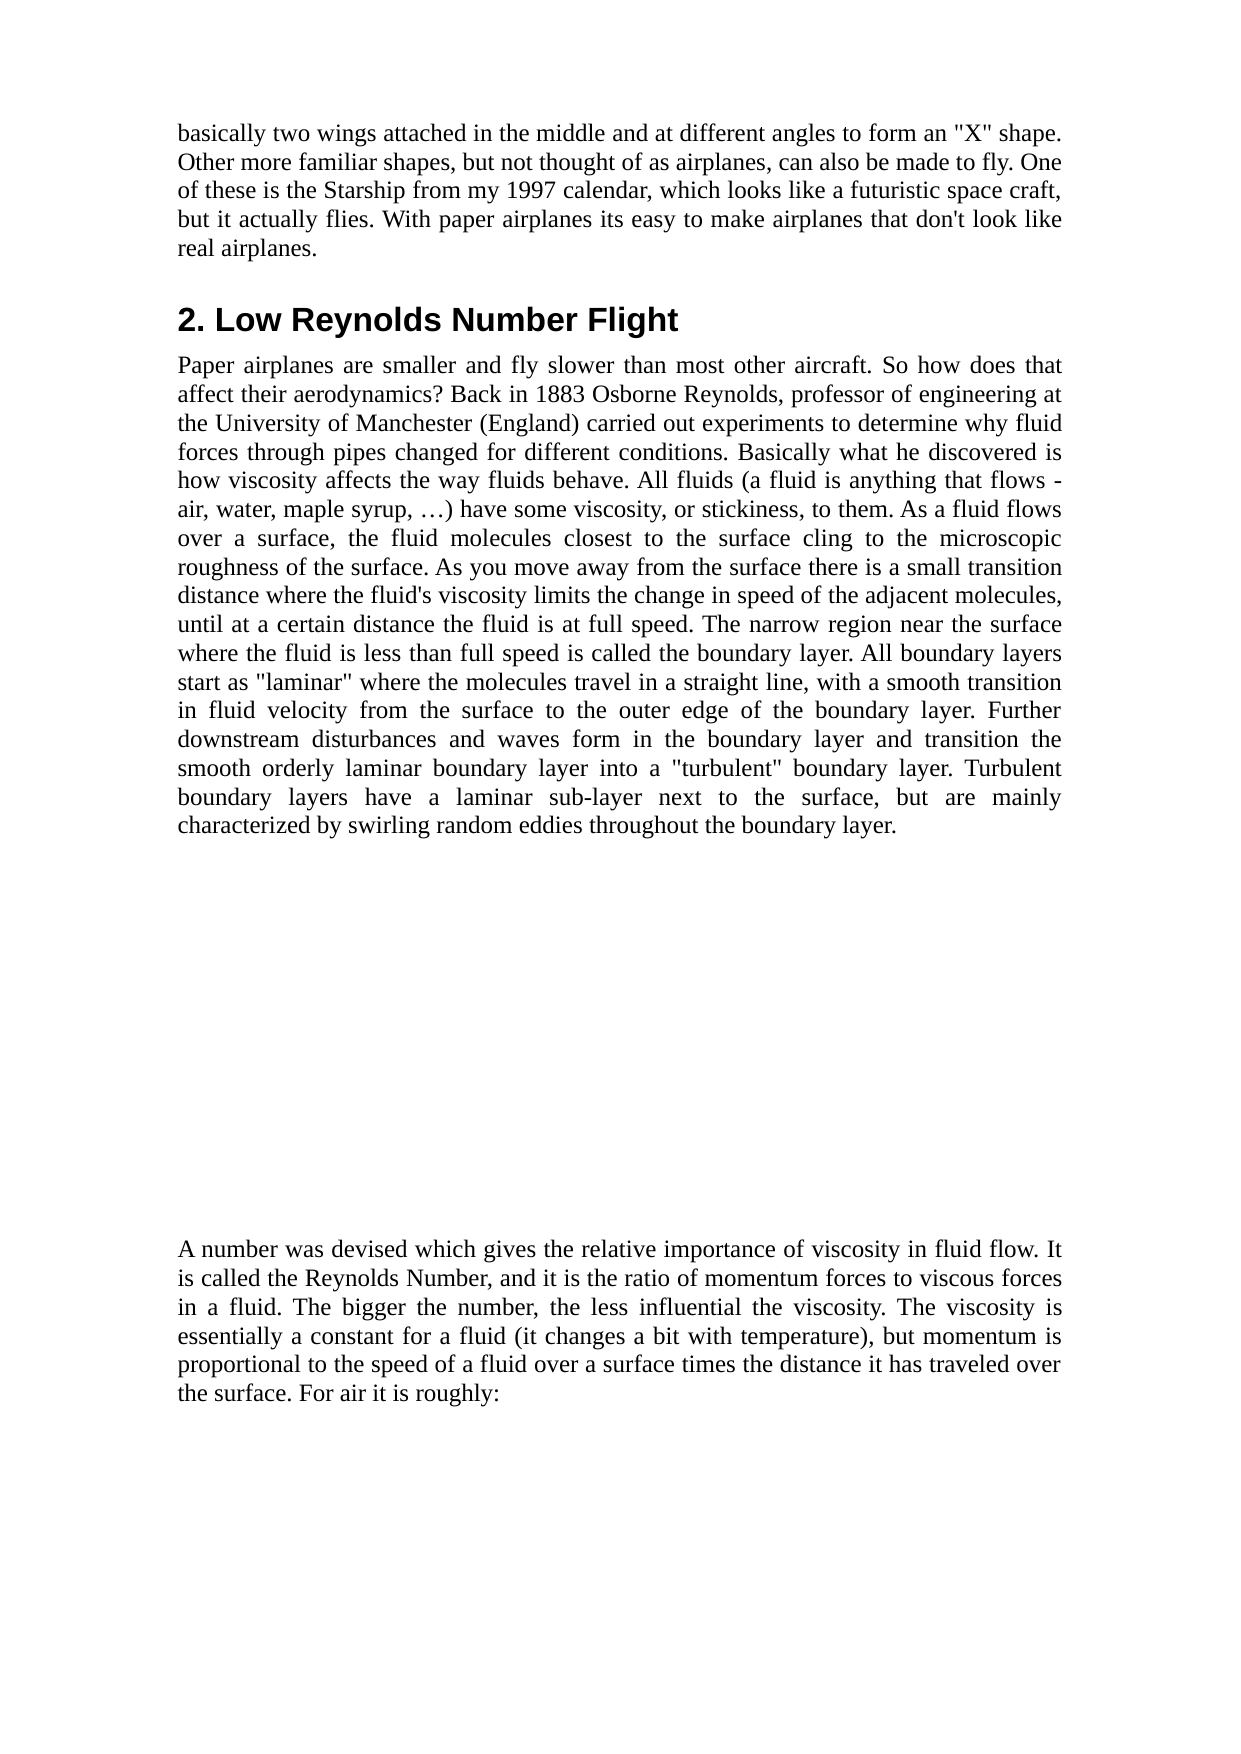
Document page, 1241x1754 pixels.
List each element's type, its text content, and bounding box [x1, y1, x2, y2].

text basically two wings attached in the middle and at different angles to form an "X" shape. Other more familiar shapes, but not thought of as airplanes, can also be made to fly. One of these is the Starship from my 1997 calendar, which looks like a futuristic space craft, but it actually flies. With paper airplanes its easy to make airplanes that don't look like real airplanes. [177, 118, 1063, 262]
text Paper airplanes are smaller and fly slower than most other aircraft. So how does that affect their aerodynamics? Back in 1883 Osborne Reynolds, professor of engineering at the University of Manchester (England) carried out experiments to determine why fluid forces through pipes changed for different conditions. Basically what he discovered is how viscosity affects the way fluids behave. All fluids (a fluid is anything that flows - air, water, maple syrup, …) have some viscosity, or stickiness, to them. As a fluid flows over a surface, the fluid molecules closest to the surface cling to the microscopic roughness of the surface. As you move away from the surface there is a small transition distance where the fluid's viscosity limits the change in speed of the adjacent molecules, until at a certain distance the fluid is at full speed. The narrow region near the surface where the fluid is less than full speed is called the boundary layer. All boundary layers start as "laminar" where the molecules travel in a straight line, with a smooth transition in fluid velocity from the surface to the outer edge of the boundary layer. Further downstream disturbances and waves form in the boundary layer and transition the smooth orderly laminar boundary layer into a "turbulent" boundary layer. Turbulent boundary layers have a laminar sub-layer next to the surface, but are mainly characterized by swirling random eddies throughout the boundary layer. [177, 351, 1063, 839]
text A number was devised which gives the relative importance of viscosity in fluid flow. It is called the Reynolds Number, and it is the ratio of momentum forces to viscous forces in a fluid. The bigger the number, the less influential the viscosity. The viscosity is essentially a constant for a fluid (it changes a bit with temperature), but momentum is proportional to the speed of a fluid over a surface times the distance it has traveled over the surface. For air it is roughly: [177, 1234, 1063, 1407]
subtitle 2. Low Reynolds Number Flight [177, 299, 1063, 338]
